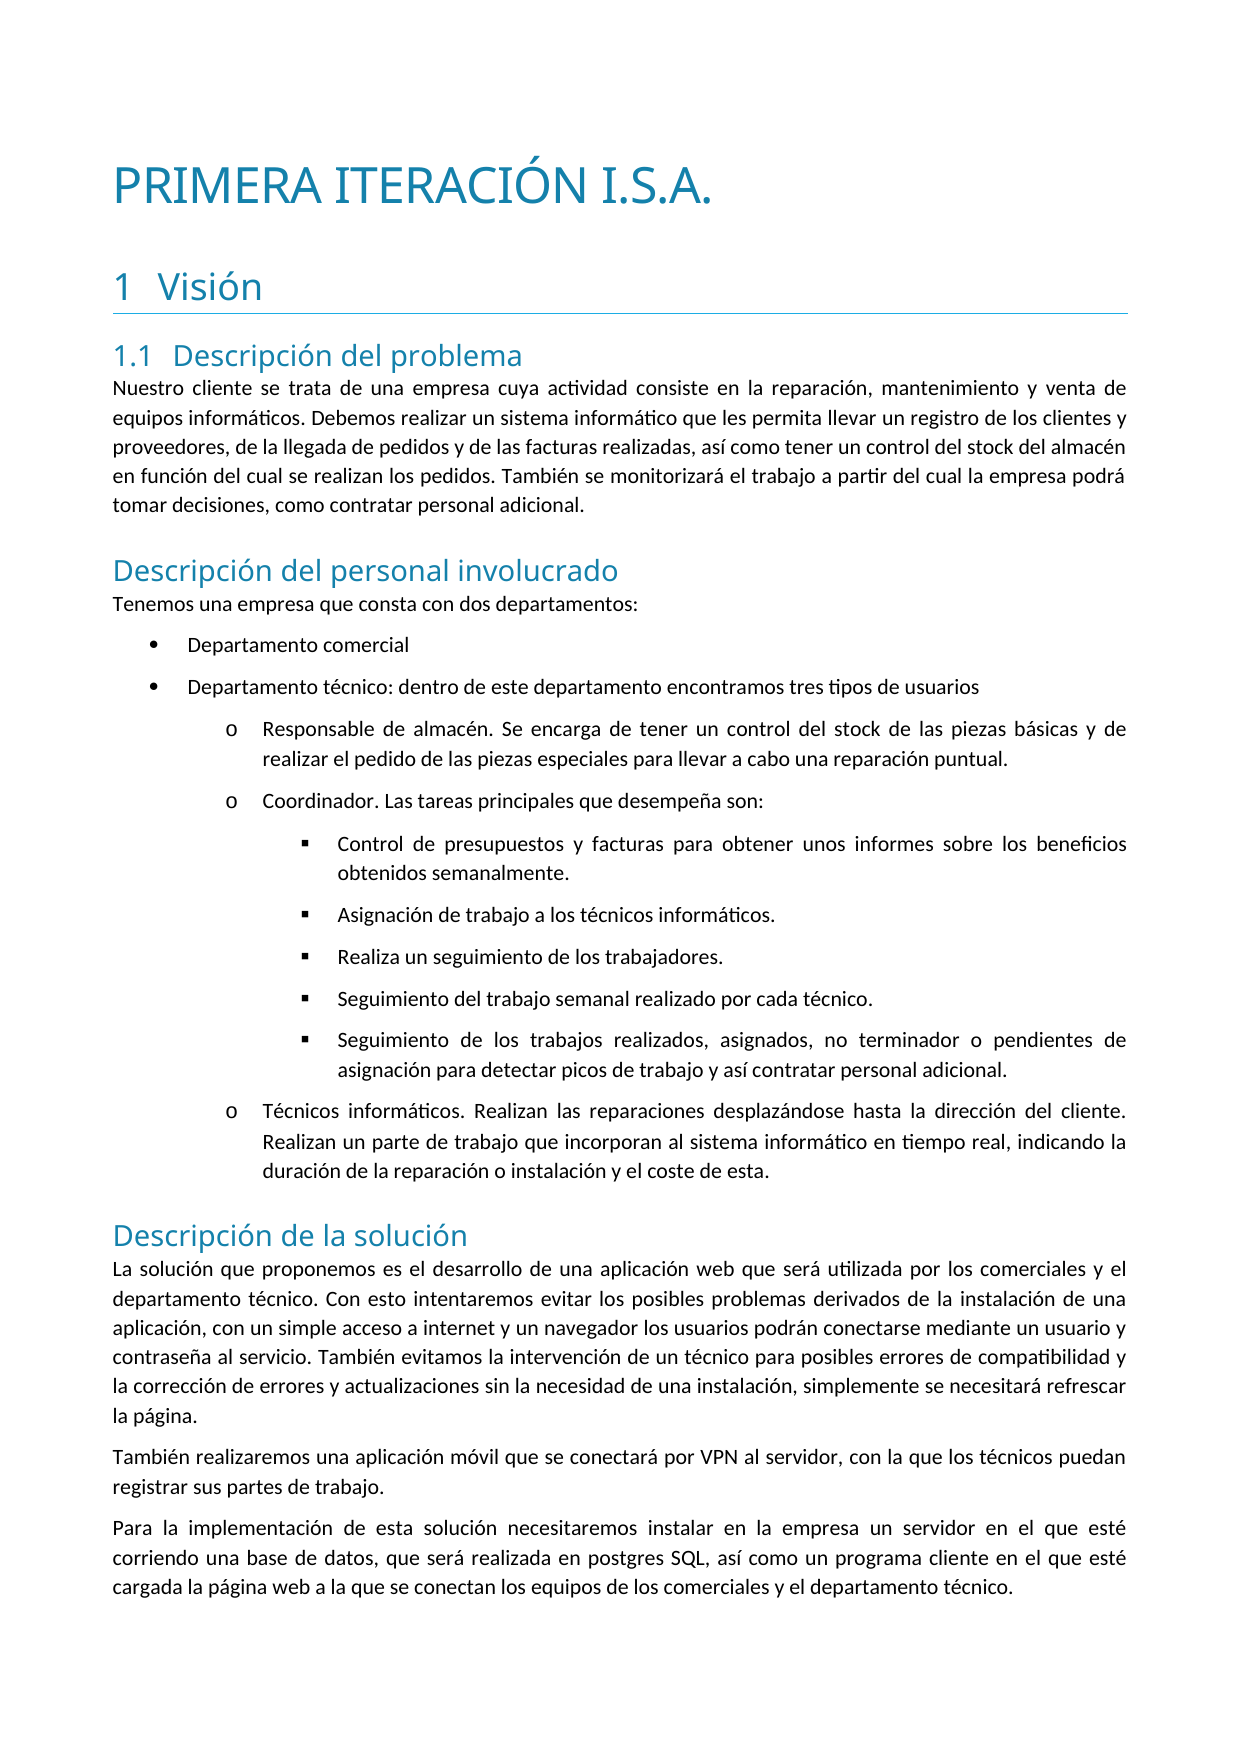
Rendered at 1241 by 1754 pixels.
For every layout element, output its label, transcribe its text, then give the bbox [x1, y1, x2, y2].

text También realizaremos una aplicación móvil que se conectará por VPN al servidor, con la que los técnicos puedan registrar sus partes de trabajo. [112, 1443, 1128, 1499]
title PRIMERA ITERACIÓN I.S.A. [112, 150, 1128, 218]
list Seguimiento del trabajo semanal realizado por cada técnico. [300, 985, 1128, 1011]
subtitle Descripción del personal involucrado [112, 550, 1128, 590]
subtitle Descripción del problema [112, 335, 1128, 374]
list Técnicos informáticos. Realizan las reparaciones desplazándose hasta la dirección del cliente. Realizan un parte de trabajo que incorporan al sistema informático en tiempo real, indicando la duración de la reparación o instalación y el coste de esta. [225, 1098, 1128, 1184]
subtitle Descripción de la solución [112, 1216, 1128, 1255]
list Asignación de trabajo a los técnicos informáticos. [300, 901, 1128, 928]
text Nuestro cliente se trata de una empresa cuya actividad consiste en la reparación, mantenimiento y venta de equipos informáticos. Debemos realizar un sistema informático que les permita llevar un registro de los clientes y proveedores, de la llegada de pedidos y de las facturas realizadas, así como tener un control del stock del almacén en función del cual se realizan los pedidos. También se monitorizará el trabajo a partir del cual la empresa podrá tomar decisiones, como contratar personal adicional. [112, 374, 1128, 518]
list Coordinador. Las tareas principales que desempeña son: [225, 787, 1128, 815]
list Departamento comercial [150, 631, 1128, 658]
list Realiza un seguimiento de los trabajadores. [300, 943, 1128, 970]
text Para la implementación de esta solución necesitaremos instalar en la empresa un servidor en el que esté corriendo una base de datos, que será realizada en postgres SQL, así como un programa cliente en el que esté cargada la página web a la que se conectan los equipos de los comerciales y el departamento técnico. [112, 1514, 1128, 1600]
list Seguimiento de los trabajos realizados, asignados, no terminador o pendientes de asignación para detectar picos de trabajo y así contratar personal adicional. [300, 1027, 1128, 1082]
list Responsable de almacén. Se encarga de tener un control del stock de las piezas básicas y de realizar el pedido de las piezas especiales para llevar a cabo una reparación puntual. [225, 715, 1128, 772]
text La solución que proponemos es el desarrollo de una aplicación web que será utilizada por los comerciales y el departamento técnico. Con esto intentaremos evitar los posibles problemas derivados de la instalación de una aplicación, con un simple acceso a internet y un navegador los usuarios podrán conectarse mediante un usuario y contraseña al servicio. También evitamos la intervención de un técnico para posibles errores de compatibilidad y la corrección de errores y actualizaciones sin la necesidad de una instalación, simplemente se necesitará refrescar la página. [112, 1255, 1128, 1428]
list Control de presupuestos y facturas para obtener unos informes sobre los beneficios obtenidos semanalmente. [300, 830, 1128, 886]
subtitle Visión [112, 260, 1128, 314]
list Departamento técnico: dentro de este departamento encontramos tres tipos de usuarios [150, 673, 1128, 700]
text Tenemos una empresa que consta con dos departamentos: [112, 590, 1128, 616]
